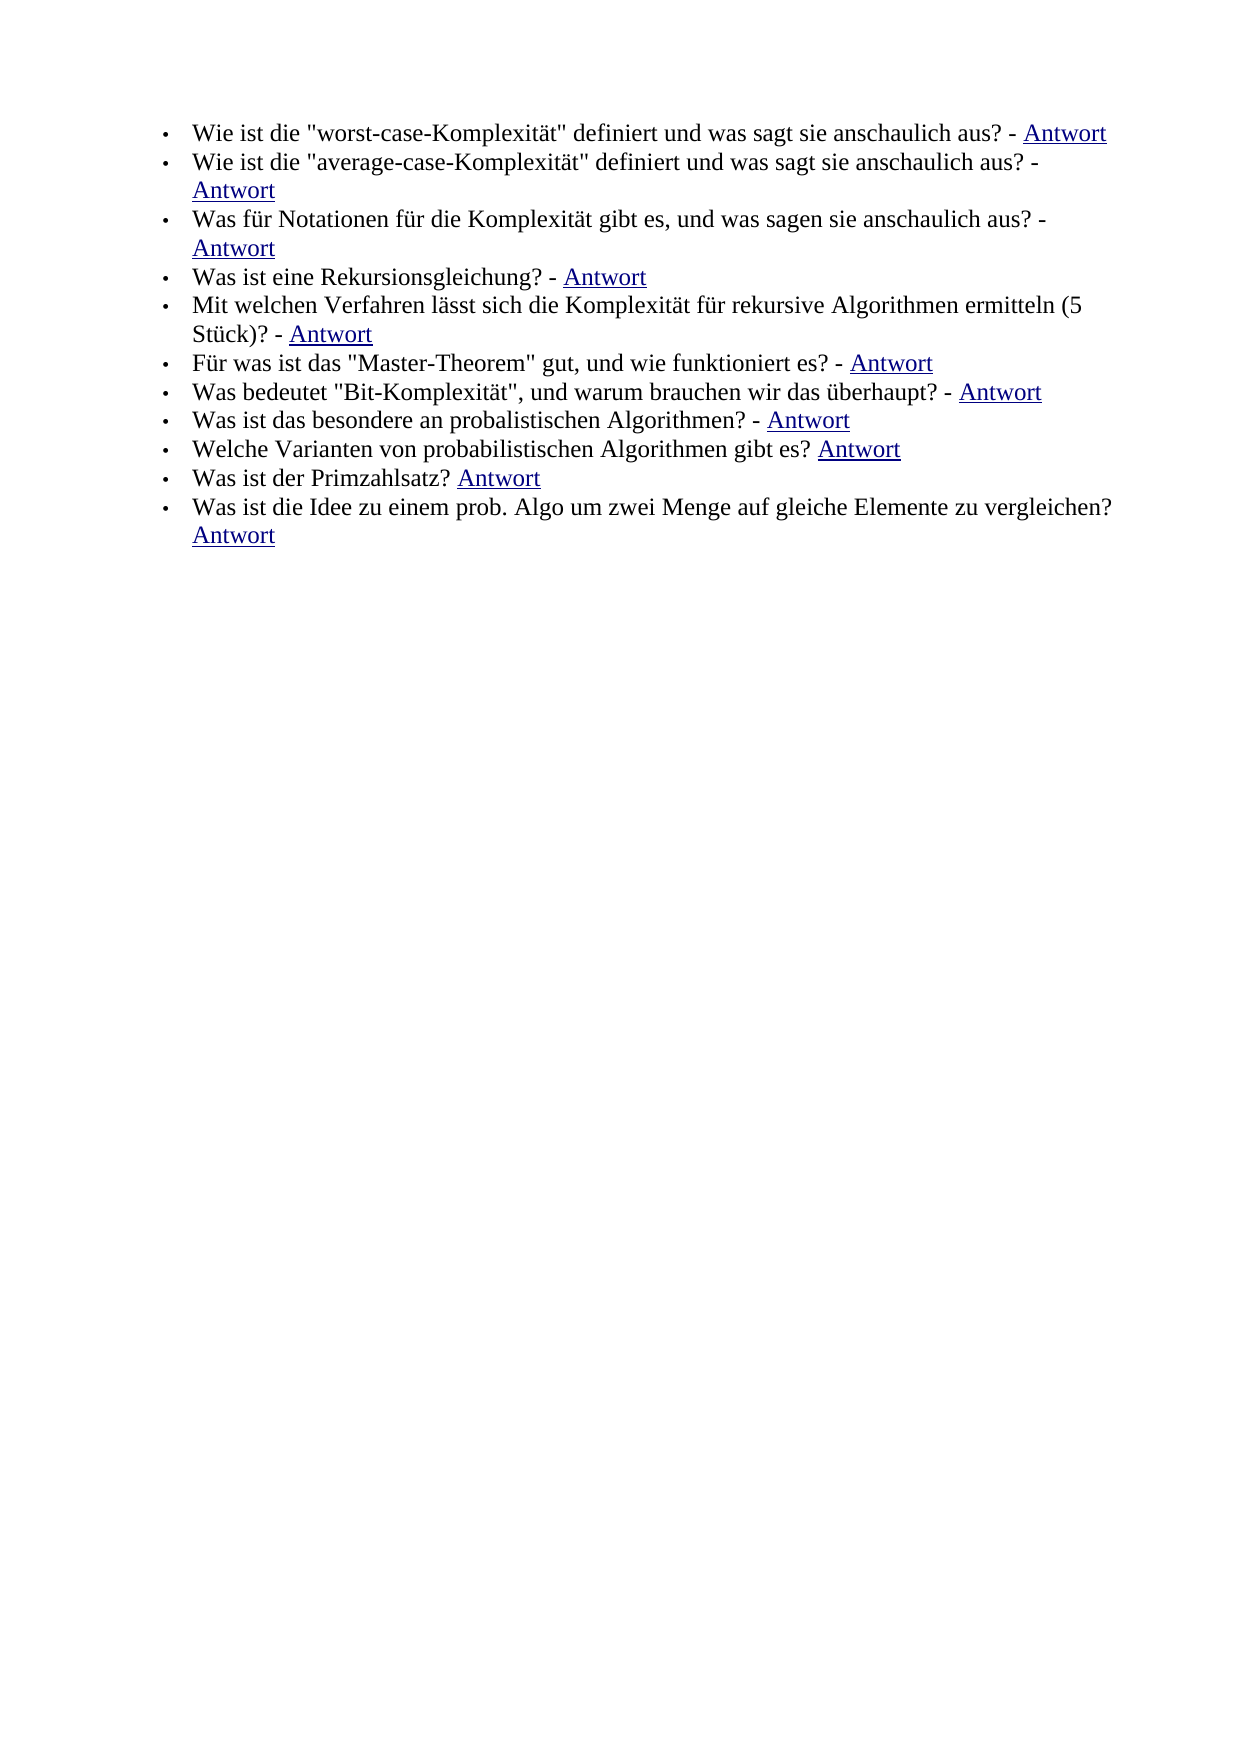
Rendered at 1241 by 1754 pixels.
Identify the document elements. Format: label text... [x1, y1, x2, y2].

list Was ist das besondere an probalistischen Algorithmen? - Antwort [162, 406, 1122, 434]
list Wie ist die "worst-case-Komplexität" definiert und was sagt sie anschaulich aus? - Antwort [162, 118, 1122, 147]
list Was ist der Primzahlsatz? Antwort [162, 463, 1122, 492]
list Was für Notationen für die Komplexität gibt es, und was sagen sie anschaulich aus? - Antwort [162, 204, 1122, 262]
list Was ist eine Rekursionsgleichung? - Antwort [162, 262, 1122, 291]
list Wie ist die "average-case-Komplexität" definiert und was sagt sie anschaulich aus? - Antwort [162, 147, 1122, 204]
list Was bedeutet "Bit-Komplexität", und warum brauchen wir das überhaupt? - Antwort [162, 377, 1122, 406]
list Für was ist das "Master-Theorem" gut, und wie funktioniert es? - Antwort [162, 348, 1122, 377]
list Welche Varianten von probabilistischen Algorithmen gibt es? Antwort [162, 434, 1122, 463]
list Was ist die Idee zu einem prob. Algo um zwei Menge auf gleiche Elemente zu vergleichen? Antwort [162, 492, 1122, 549]
list Mit welchen Verfahren lässt sich die Komplexität für rekursive Algorithmen ermitteln (5 Stück)? - Antwort [162, 291, 1122, 348]
